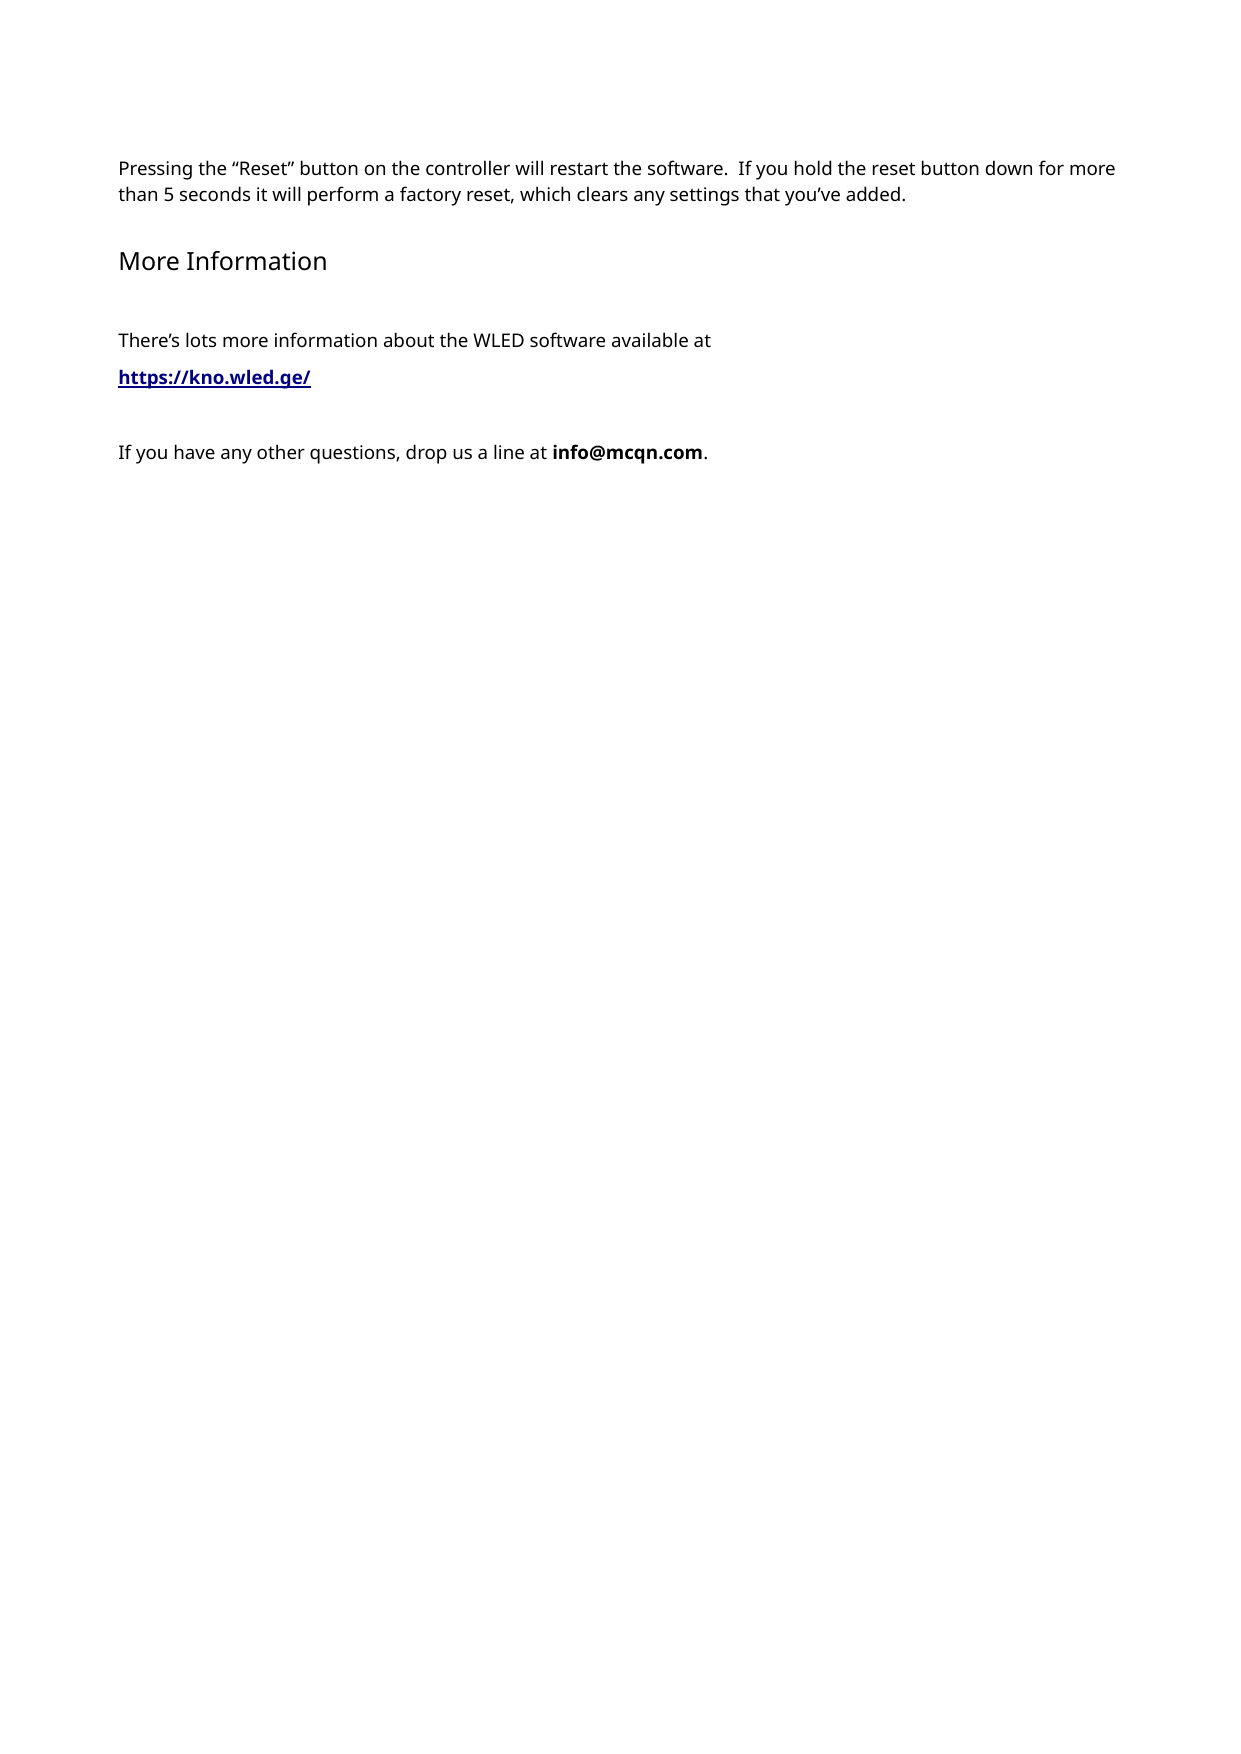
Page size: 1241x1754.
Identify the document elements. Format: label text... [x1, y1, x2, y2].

text More Information [118, 244, 1122, 278]
text https://kno.wled.ge/ [118, 365, 1122, 390]
text There’s lots more information about the WLED software available at [118, 327, 1122, 353]
text If you have any other questions, drop us a line at info@mcqn.com. [118, 439, 1122, 465]
text Pressing the “Reset” button on the controller will restart the software. If you hold the reset button down for more than 5 seconds it will perform a factory reset, which clears any settings that you’ve added. [118, 156, 1122, 207]
